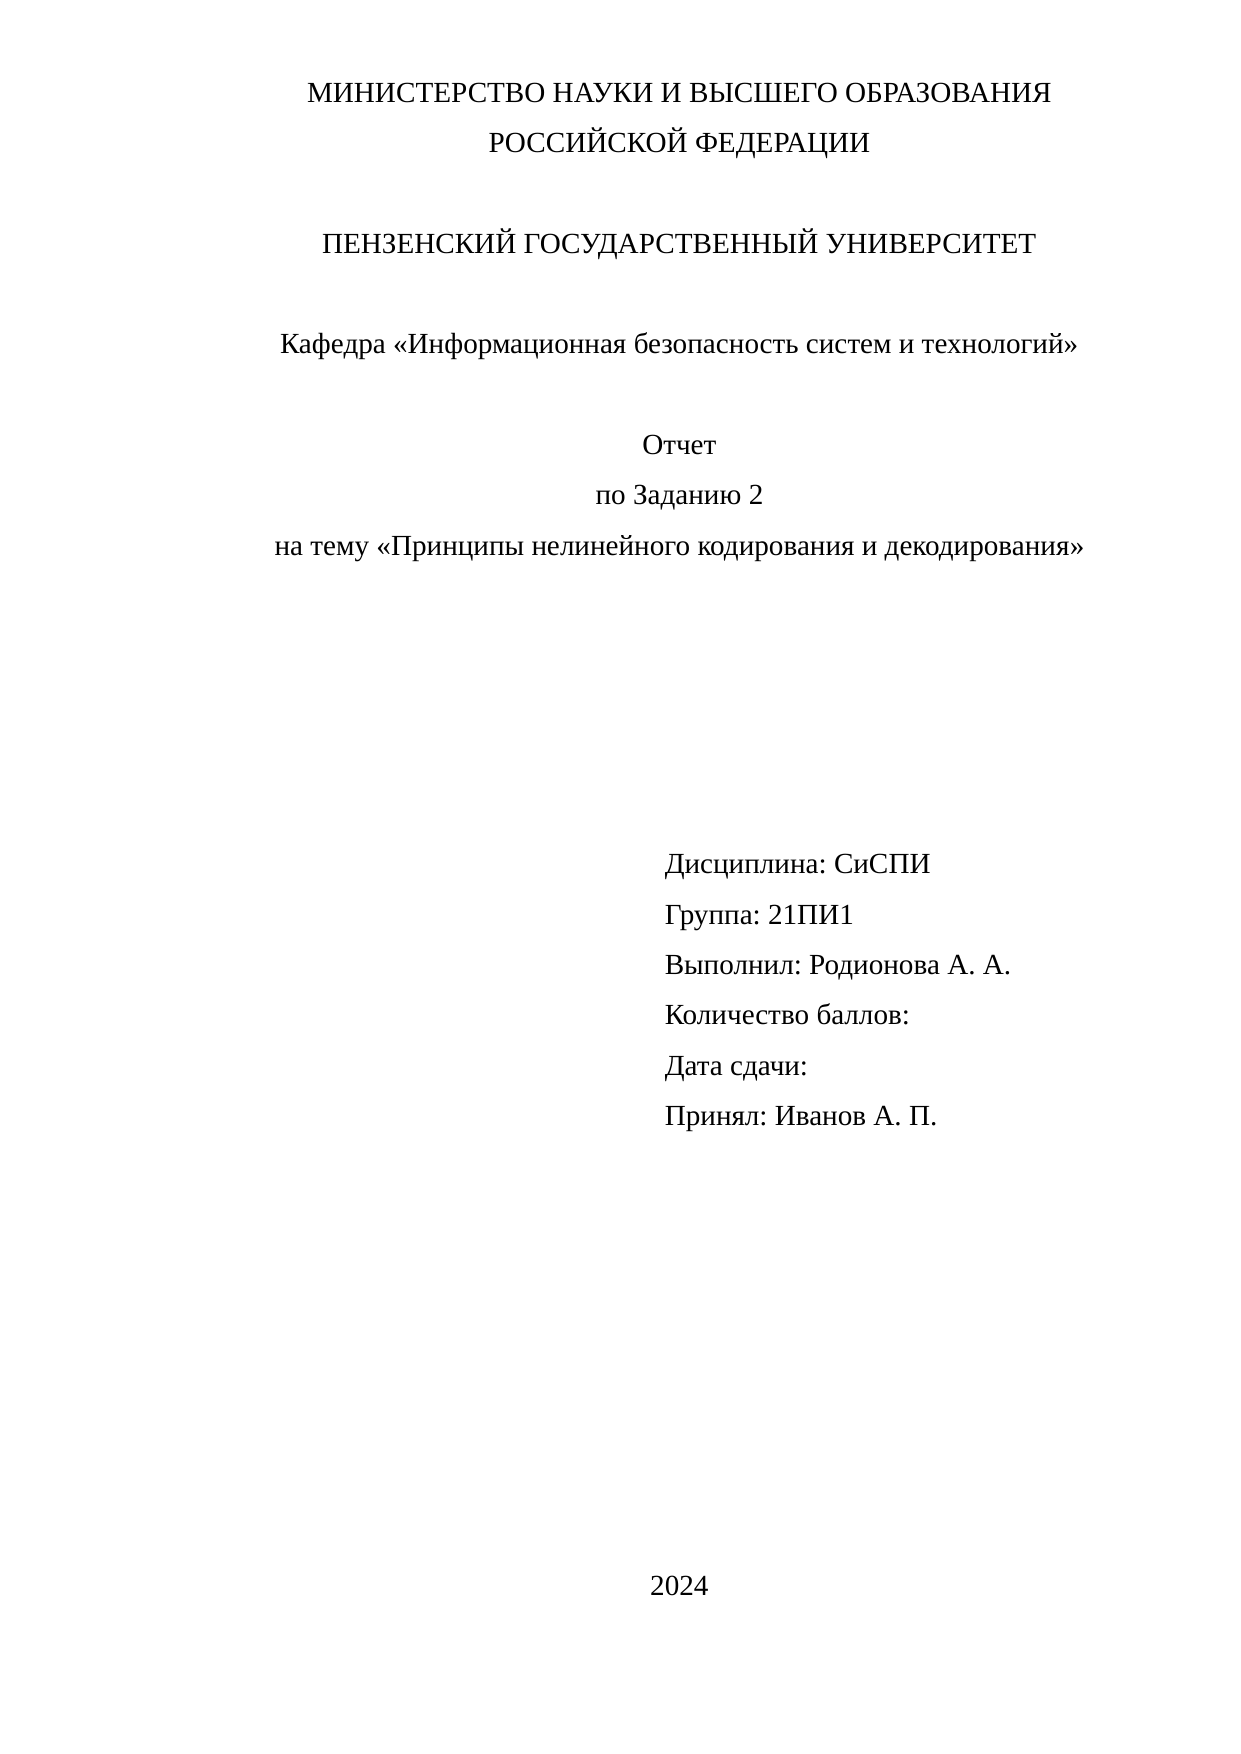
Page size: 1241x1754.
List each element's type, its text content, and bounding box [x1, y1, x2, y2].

text Выполнил: Родионова А. А. [591, 947, 1181, 981]
text Кафедра «Информационная безопасность систем и технологий» [177, 327, 1181, 360]
text на тему «Принципы нелинейного кодирования и декодирования» [177, 528, 1181, 561]
text Количество баллов: [591, 997, 1181, 1031]
text Дисциплина: СиСПИ [591, 846, 1181, 880]
text Дата сдачи: [591, 1048, 1181, 1081]
text МИНИСТЕРСТВО НАУКИ И ВЫСШЕГО ОБРАЗОВАНИЯ [177, 75, 1181, 108]
text Принял: Иванов А. П. [591, 1098, 1181, 1132]
text РОССИЙСКОЙ ФЕДЕРАЦИИ [177, 125, 1181, 159]
text по Заданию 2 [177, 477, 1181, 511]
text Группа: 21ПИ1 [591, 897, 1181, 930]
text 2024 [177, 1568, 1181, 1601]
text ПЕНЗЕНСКИЙ ГОСУДАРСТВЕННЫЙ УНИВЕРСИТЕТ [177, 226, 1181, 259]
text Отчет [177, 427, 1181, 461]
